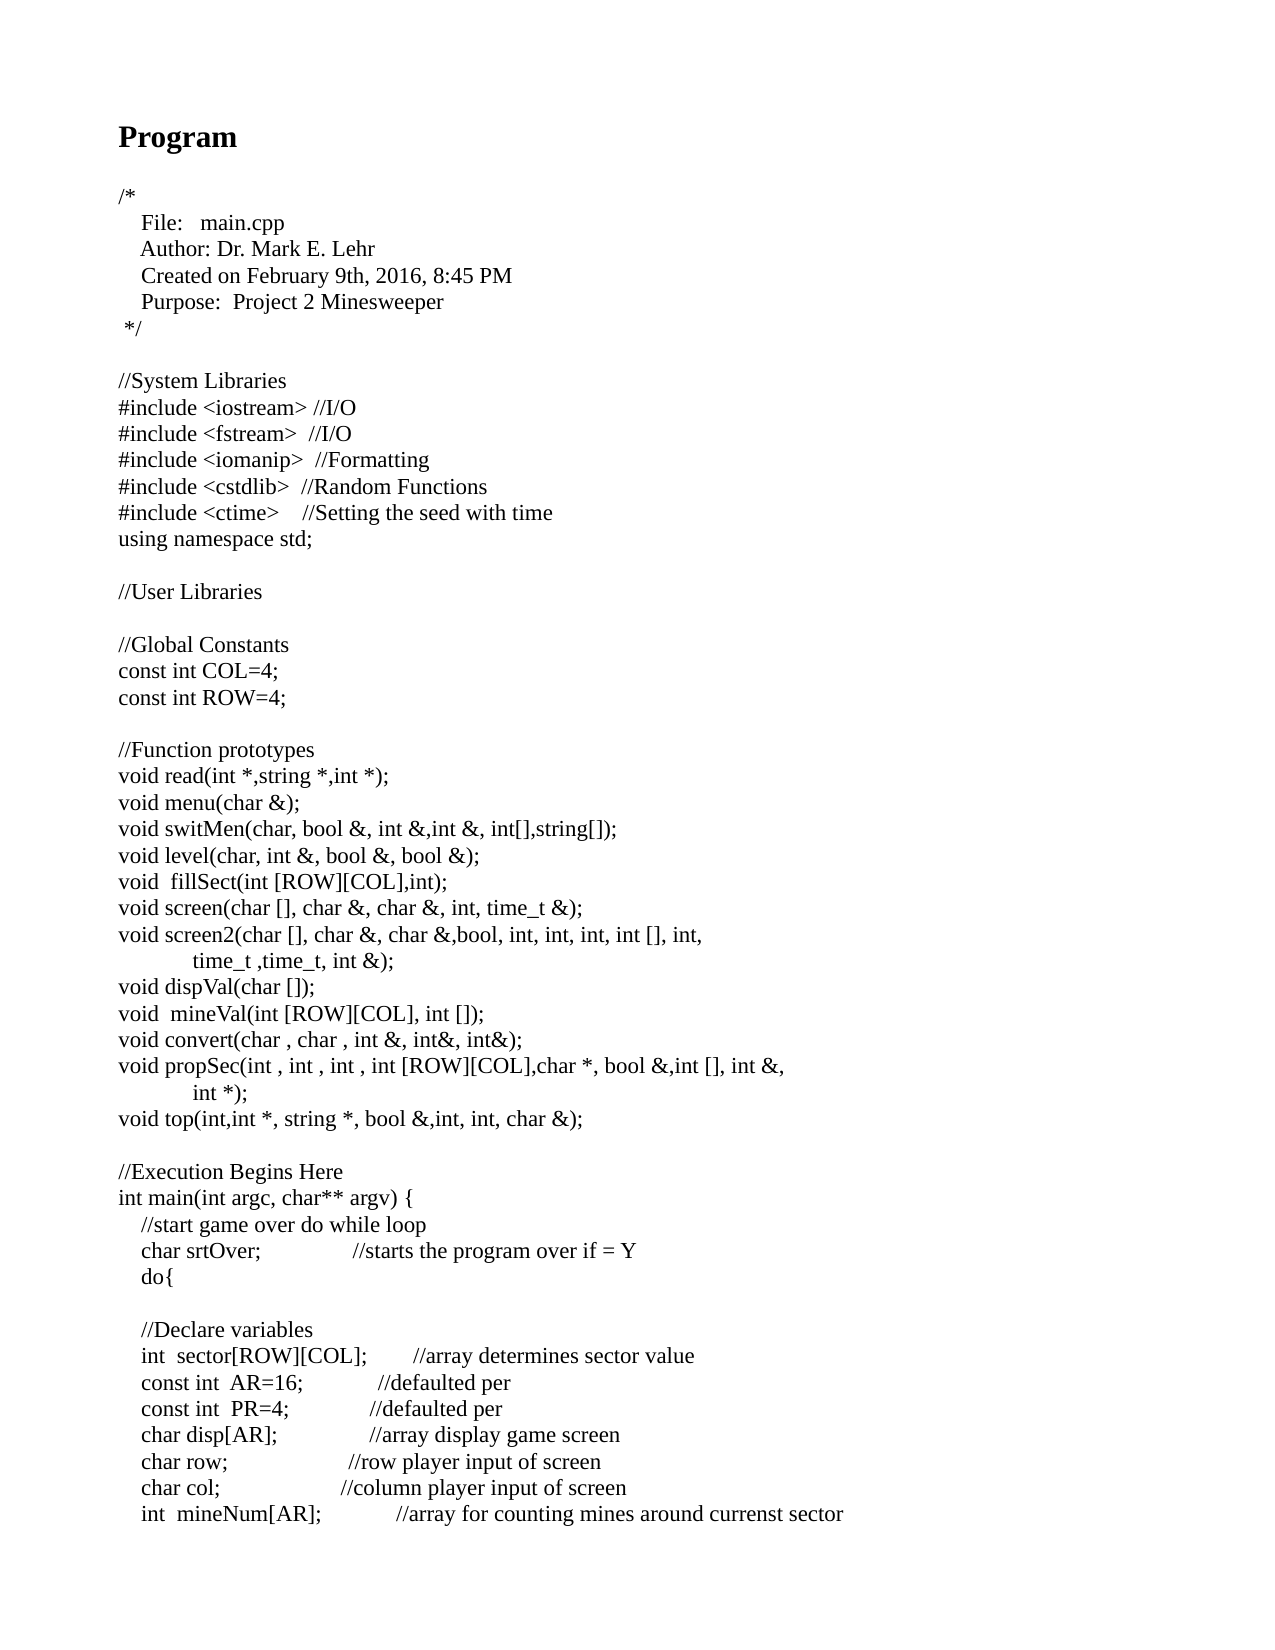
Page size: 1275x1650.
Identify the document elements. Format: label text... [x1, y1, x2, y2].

text void screen2(char [], char &, char &,bool, int, int, int, int [], int, [118, 921, 1157, 947]
text //Declare variables [118, 1316, 1157, 1342]
text //Function prototypes [118, 736, 1157, 763]
text #include <iomanip> //Formatting [118, 446, 1157, 473]
text //User Libraries [118, 578, 1157, 604]
text void read(int *,string *,int *); [118, 763, 1157, 789]
text char row; //row player input of screen [118, 1448, 1157, 1474]
text void switMen(char, bool &, int &,int &, int[],string[]); [118, 815, 1157, 842]
text #include <cstdlib> //Random Functions [118, 473, 1157, 499]
text char col; //column player input of screen [118, 1474, 1157, 1501]
text //Execution Begins Here [118, 1158, 1157, 1184]
text void convert(char , char , int &, int&, int&); [118, 1026, 1157, 1052]
text int sector[ROW][COL]; //array determines sector value [118, 1342, 1157, 1369]
text #include <ctime> //Setting the seed with time [118, 499, 1157, 525]
text do{ [118, 1263, 1157, 1290]
text //System Libraries [118, 367, 1157, 394]
text void dispVal(char []); [118, 973, 1157, 1000]
text void screen(char [], char &, char &, int, time_t &); [118, 894, 1157, 921]
text time_t ,time_t, int &); [118, 947, 1157, 973]
text #include <iostream> //I/O [118, 394, 1157, 420]
text char srtOver; //starts the program over if = Y [118, 1237, 1157, 1263]
text using namespace std; [118, 525, 1157, 552]
text #include <fstream> //I/O [118, 420, 1157, 446]
text //start game over do while loop [118, 1211, 1157, 1237]
text //Global Constants [118, 631, 1157, 657]
text int mineNum[AR]; //array for counting mines around currenst sector [118, 1501, 1157, 1527]
text const int PR=4; //defaulted per [118, 1395, 1157, 1421]
text void level(char, int &, bool &, bool &); [118, 842, 1157, 868]
text void propSec(int , int , int , int [ROW][COL],char *, bool &,int [], int &, [118, 1052, 1157, 1079]
text File: main.cpp [118, 209, 1157, 236]
text void top(int,int *, string *, bool &,int, int, char &); [118, 1105, 1157, 1132]
text void menu(char &); [118, 789, 1157, 815]
text */ [118, 314, 1157, 341]
text Program [118, 118, 1157, 154]
text Author: Dr. Mark E. Lehr [118, 236, 1157, 262]
text void fillSect(int [ROW][COL],int); [118, 868, 1157, 894]
text int *); [118, 1079, 1157, 1105]
text Created on February 9th, 2016, 8:45 PM [118, 262, 1157, 288]
text char disp[AR]; //array display game screen [118, 1421, 1157, 1448]
text /* [118, 183, 1157, 209]
text const int AR=16; //defaulted per [118, 1369, 1157, 1395]
text int main(int argc, char** argv) { [118, 1184, 1157, 1211]
text const int COL=4; [118, 657, 1157, 683]
text void mineVal(int [ROW][COL], int []); [118, 1000, 1157, 1026]
text Purpose: Project 2 Minesweeper [118, 288, 1157, 314]
text const int ROW=4; [118, 683, 1157, 710]
